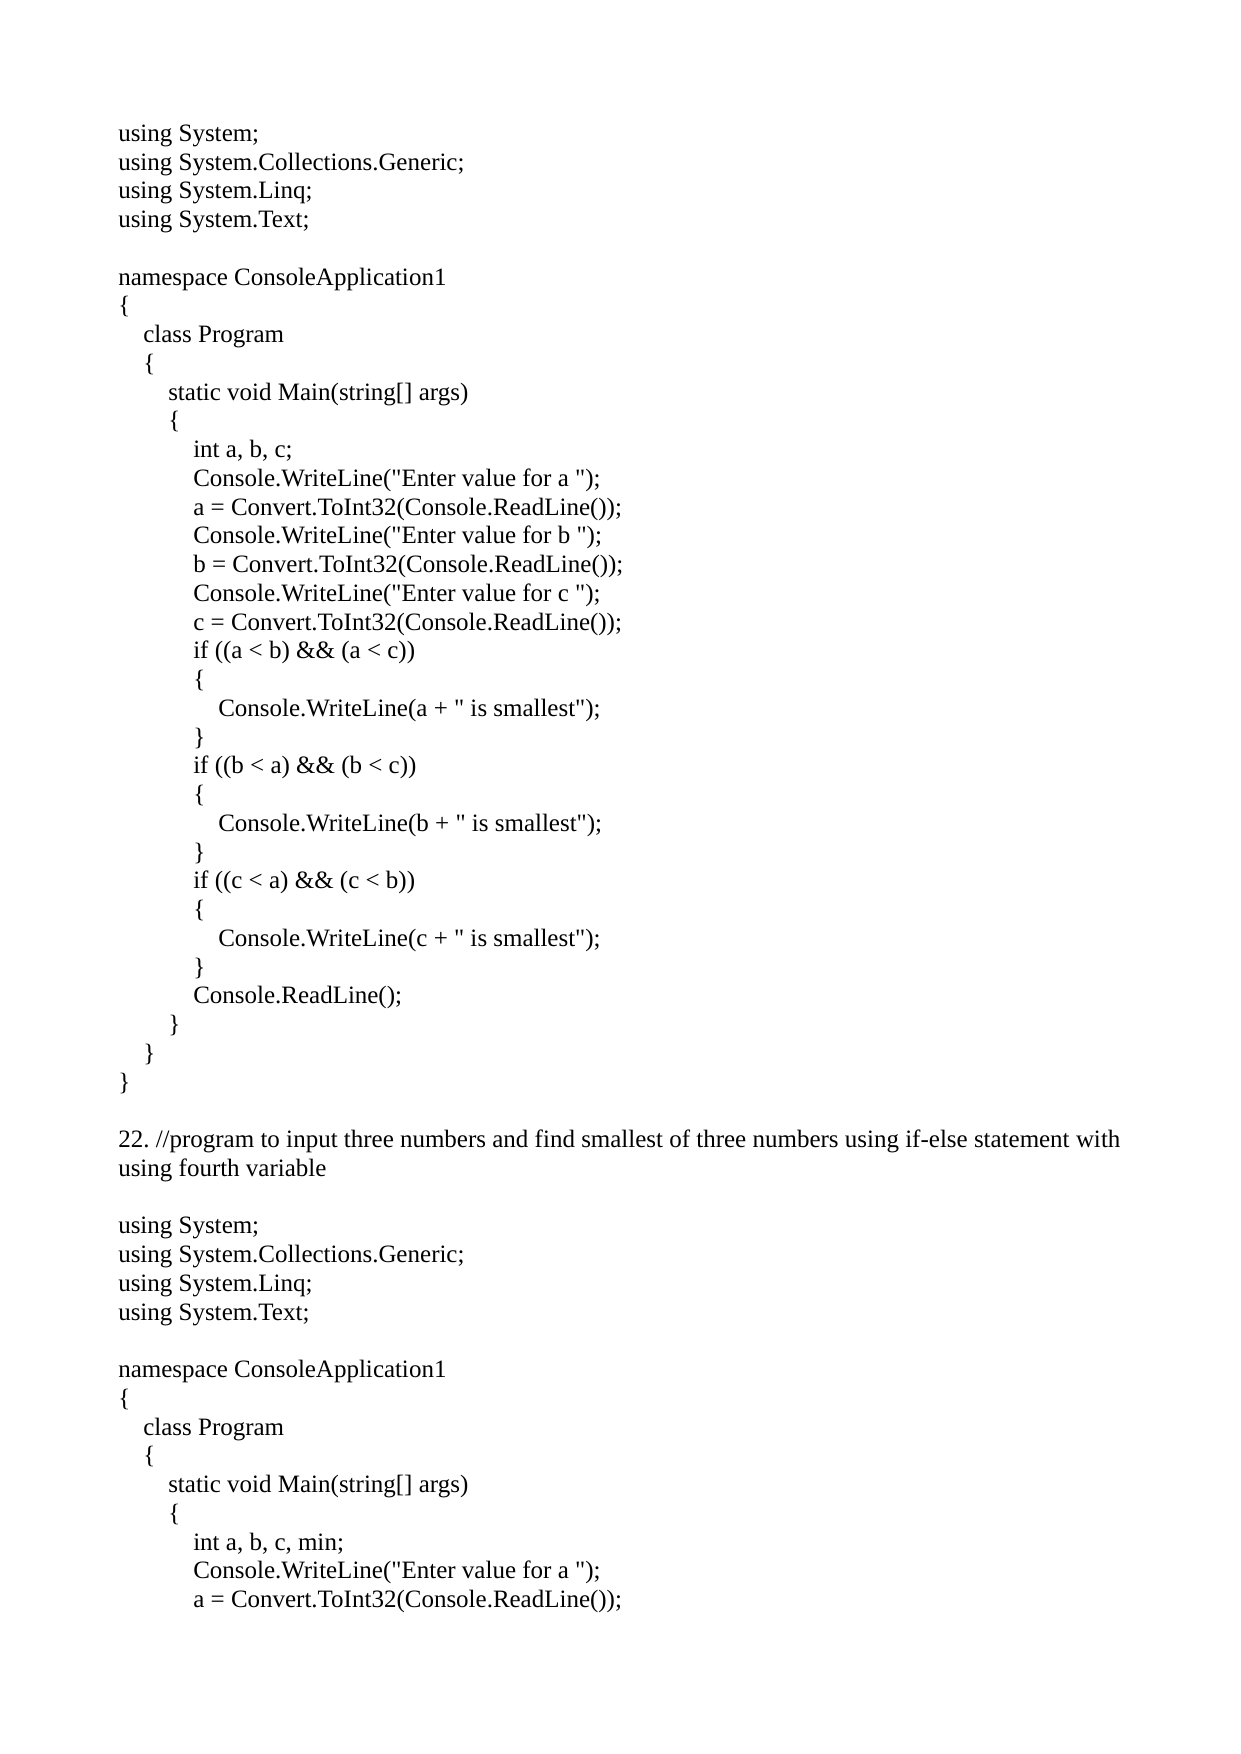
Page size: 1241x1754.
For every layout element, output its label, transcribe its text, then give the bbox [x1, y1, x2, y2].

text using System.Collections.Generic; [118, 1239, 1122, 1268]
text using System; [118, 118, 1122, 147]
text Console.WriteLine("Enter value for b "); [118, 521, 1122, 549]
text Console.ReadLine(); [118, 981, 1122, 1009]
text a = Convert.ToInt32(Console.ReadLine()); [118, 1584, 1122, 1613]
text } [118, 1067, 1122, 1096]
text using System.Collections.Generic; [118, 147, 1122, 176]
text using System.Text; [118, 204, 1122, 233]
text } [118, 837, 1122, 866]
text 22. //program to input three numbers and find smallest of three numbers using if-else statement with using fourth variable [118, 1124, 1122, 1182]
text } [118, 952, 1122, 981]
text namespace ConsoleApplication1 [118, 1354, 1122, 1383]
text class Program [118, 319, 1122, 348]
text Console.WriteLine("Enter value for a "); [118, 463, 1122, 492]
text { [118, 291, 1122, 319]
text int a, b, c, min; [118, 1527, 1122, 1556]
text { [118, 1441, 1122, 1469]
text { [118, 406, 1122, 434]
text using System.Text; [118, 1297, 1122, 1326]
text Console.WriteLine(a + " is smallest"); [118, 693, 1122, 722]
text namespace ConsoleApplication1 [118, 262, 1122, 291]
text Console.WriteLine("Enter value for a "); [118, 1556, 1122, 1584]
text a = Convert.ToInt32(Console.ReadLine()); [118, 492, 1122, 521]
text if ((a < b) && (a < c)) [118, 636, 1122, 664]
text } [118, 1038, 1122, 1067]
text { [118, 348, 1122, 377]
text { [118, 894, 1122, 923]
text using System.Linq; [118, 176, 1122, 204]
text using System; [118, 1211, 1122, 1239]
text Console.WriteLine("Enter value for c "); [118, 578, 1122, 607]
text Console.WriteLine(b + " is smallest"); [118, 808, 1122, 837]
text int a, b, c; [118, 434, 1122, 463]
text } [118, 1009, 1122, 1038]
text static void Main(string[] args) [118, 1469, 1122, 1498]
text class Program [118, 1412, 1122, 1441]
text Console.WriteLine(c + " is smallest"); [118, 923, 1122, 952]
text b = Convert.ToInt32(Console.ReadLine()); [118, 549, 1122, 578]
text if ((b < a) && (b < c)) [118, 751, 1122, 779]
text { [118, 1498, 1122, 1527]
text { [118, 779, 1122, 808]
text using System.Linq; [118, 1268, 1122, 1297]
text c = Convert.ToInt32(Console.ReadLine()); [118, 607, 1122, 636]
text { [118, 1383, 1122, 1412]
text static void Main(string[] args) [118, 377, 1122, 406]
text } [118, 722, 1122, 751]
text { [118, 664, 1122, 693]
text if ((c < a) && (c < b)) [118, 866, 1122, 894]
